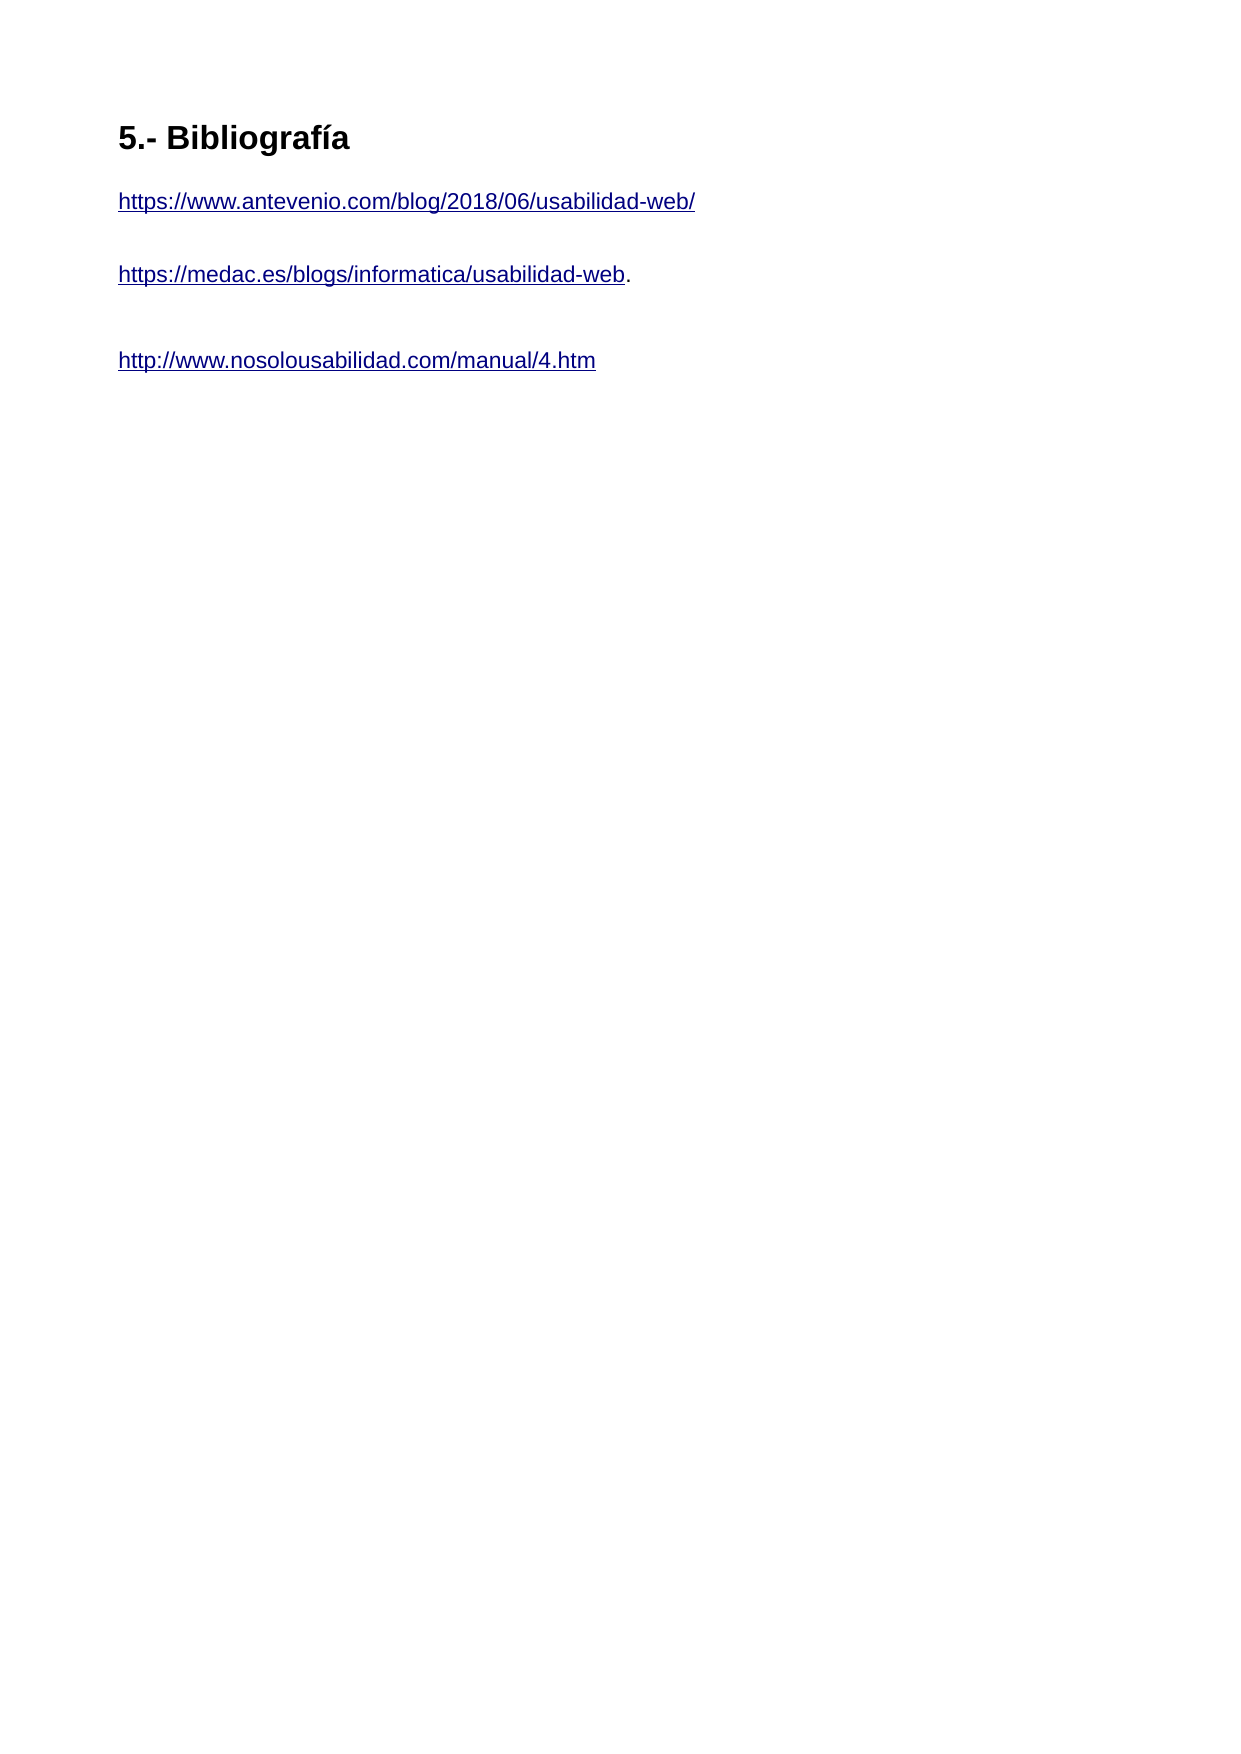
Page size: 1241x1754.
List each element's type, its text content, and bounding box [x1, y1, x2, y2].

text https://medac.es/blogs/informatica/usabilidad-web. [118, 261, 1122, 287]
subtitle 5.- Bibliografía [118, 118, 1122, 157]
text http://www.nosolousabilidad.com/manual/4.htm [118, 347, 1122, 373]
text https://www.antevenio.com/blog/2018/06/usabilidad-web/ [118, 188, 1122, 214]
